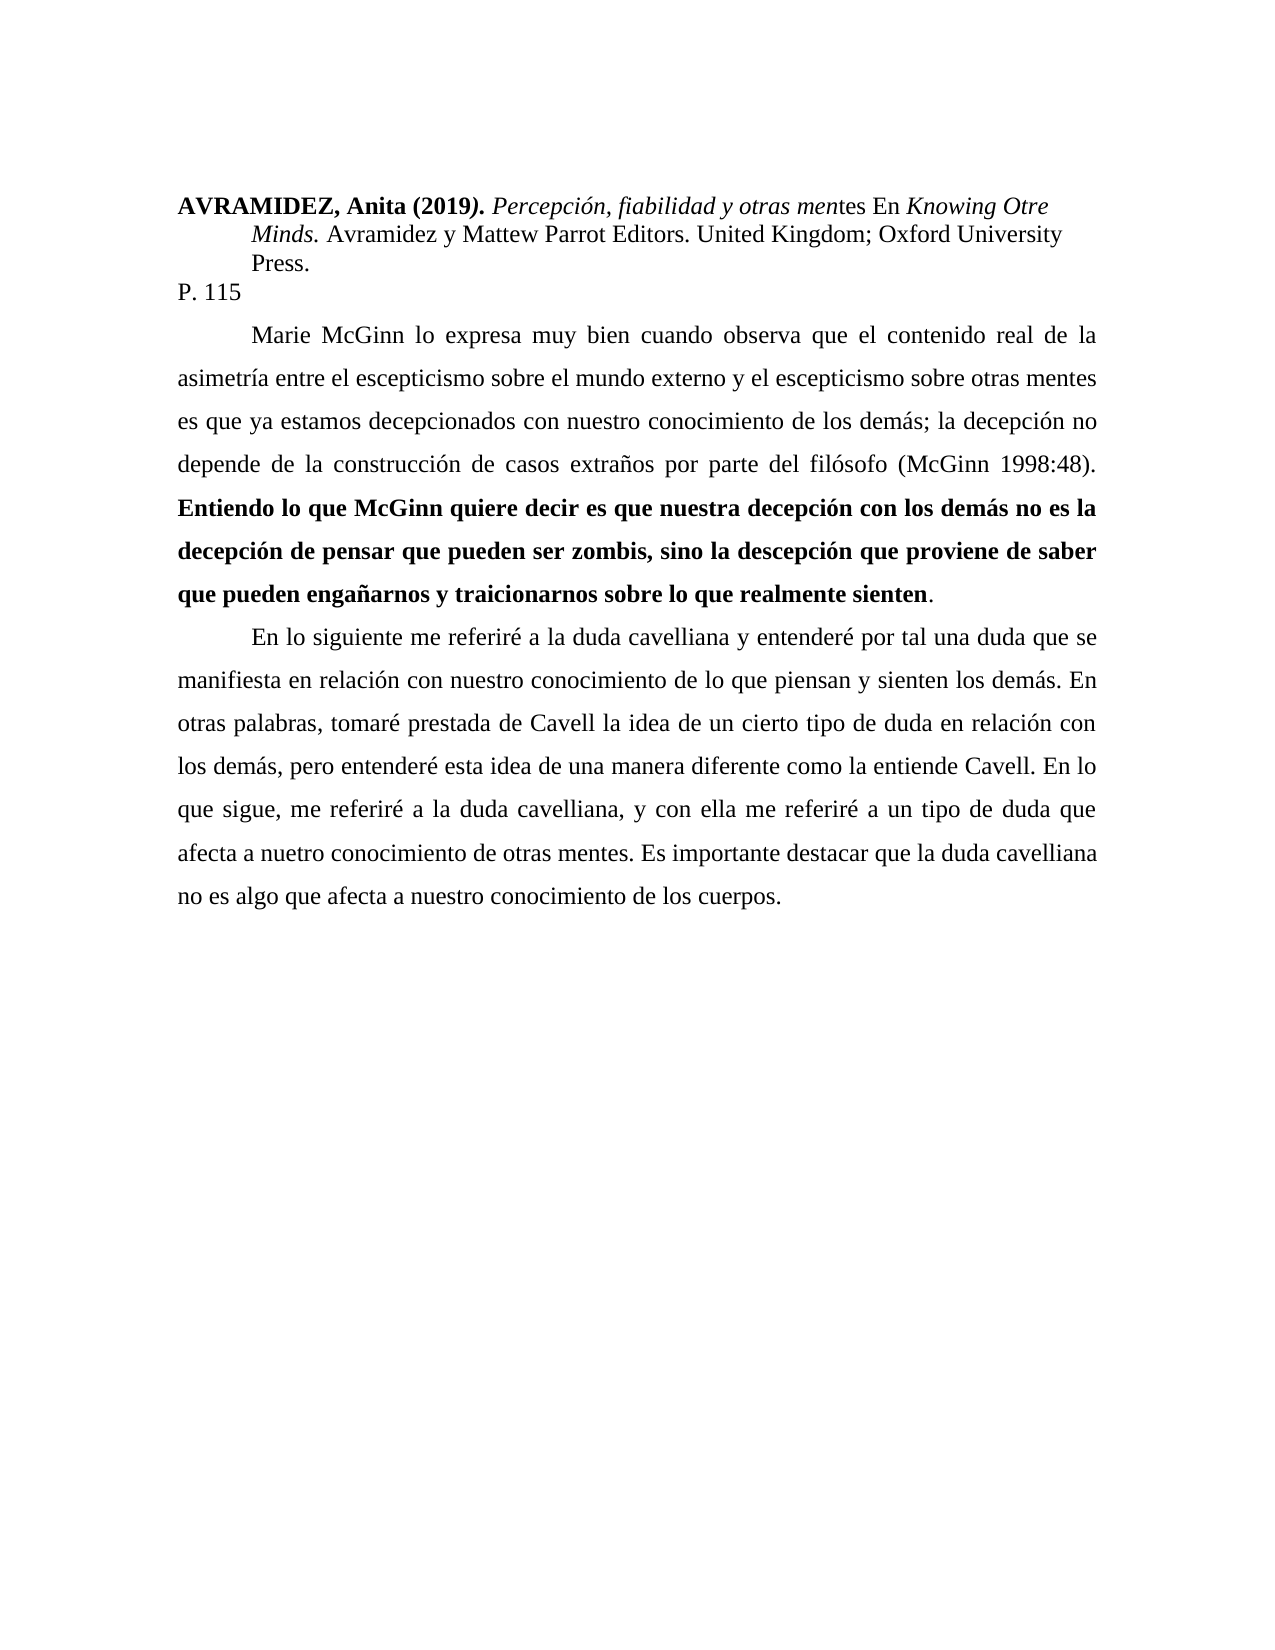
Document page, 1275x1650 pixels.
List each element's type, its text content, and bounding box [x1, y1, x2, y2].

text AVRAMIDEZ, Anita (2019). Percepción, fiabilidad y otras mentes En Knowing Otre Minds. Avramidez y Mattew Parrot Editors. United Kingdom; Oxford University Press. [177, 191, 1098, 277]
text Marie McGinn lo expresa muy bien cuando observa que el contenido real de la asimetría entre el escepticismo sobre el mundo externo y el escepticismo sobre otras mentes es que ya estamos decepcionados con nuestro conocimiento de los demás; la decepción no depende de la construcción de casos extraños por parte del filósofo (McGinn 1998:48). Entiendo lo que McGinn quiere decir es que nuestra decepción con los demás no es la decepción de pensar que pueden ser zombis, sino la descepción que proviene de saber que pueden engañarnos y traicionarnos sobre lo que realmente sienten. [177, 320, 1098, 608]
text P. 115 [177, 277, 1098, 306]
text En lo siguiente me referiré a la duda cavelliana y entenderé por tal una duda que se manifiesta en relación con nuestro conocimiento de lo que piensan y sienten los demás. En otras palabras, tomaré prestada de Cavell la idea de un cierto tipo de duda en relación con los demás, pero entenderé esta idea de una manera diferente como la entiende Cavell. En lo que sigue, me referiré a la duda cavelliana, y con ella me referiré a un tipo de duda que afecta a nuetro conocimiento de otras mentes. Es importante destacar que la duda cavelliana no es algo que afecta a nuestro conocimiento de los cuerpos. [177, 622, 1098, 909]
